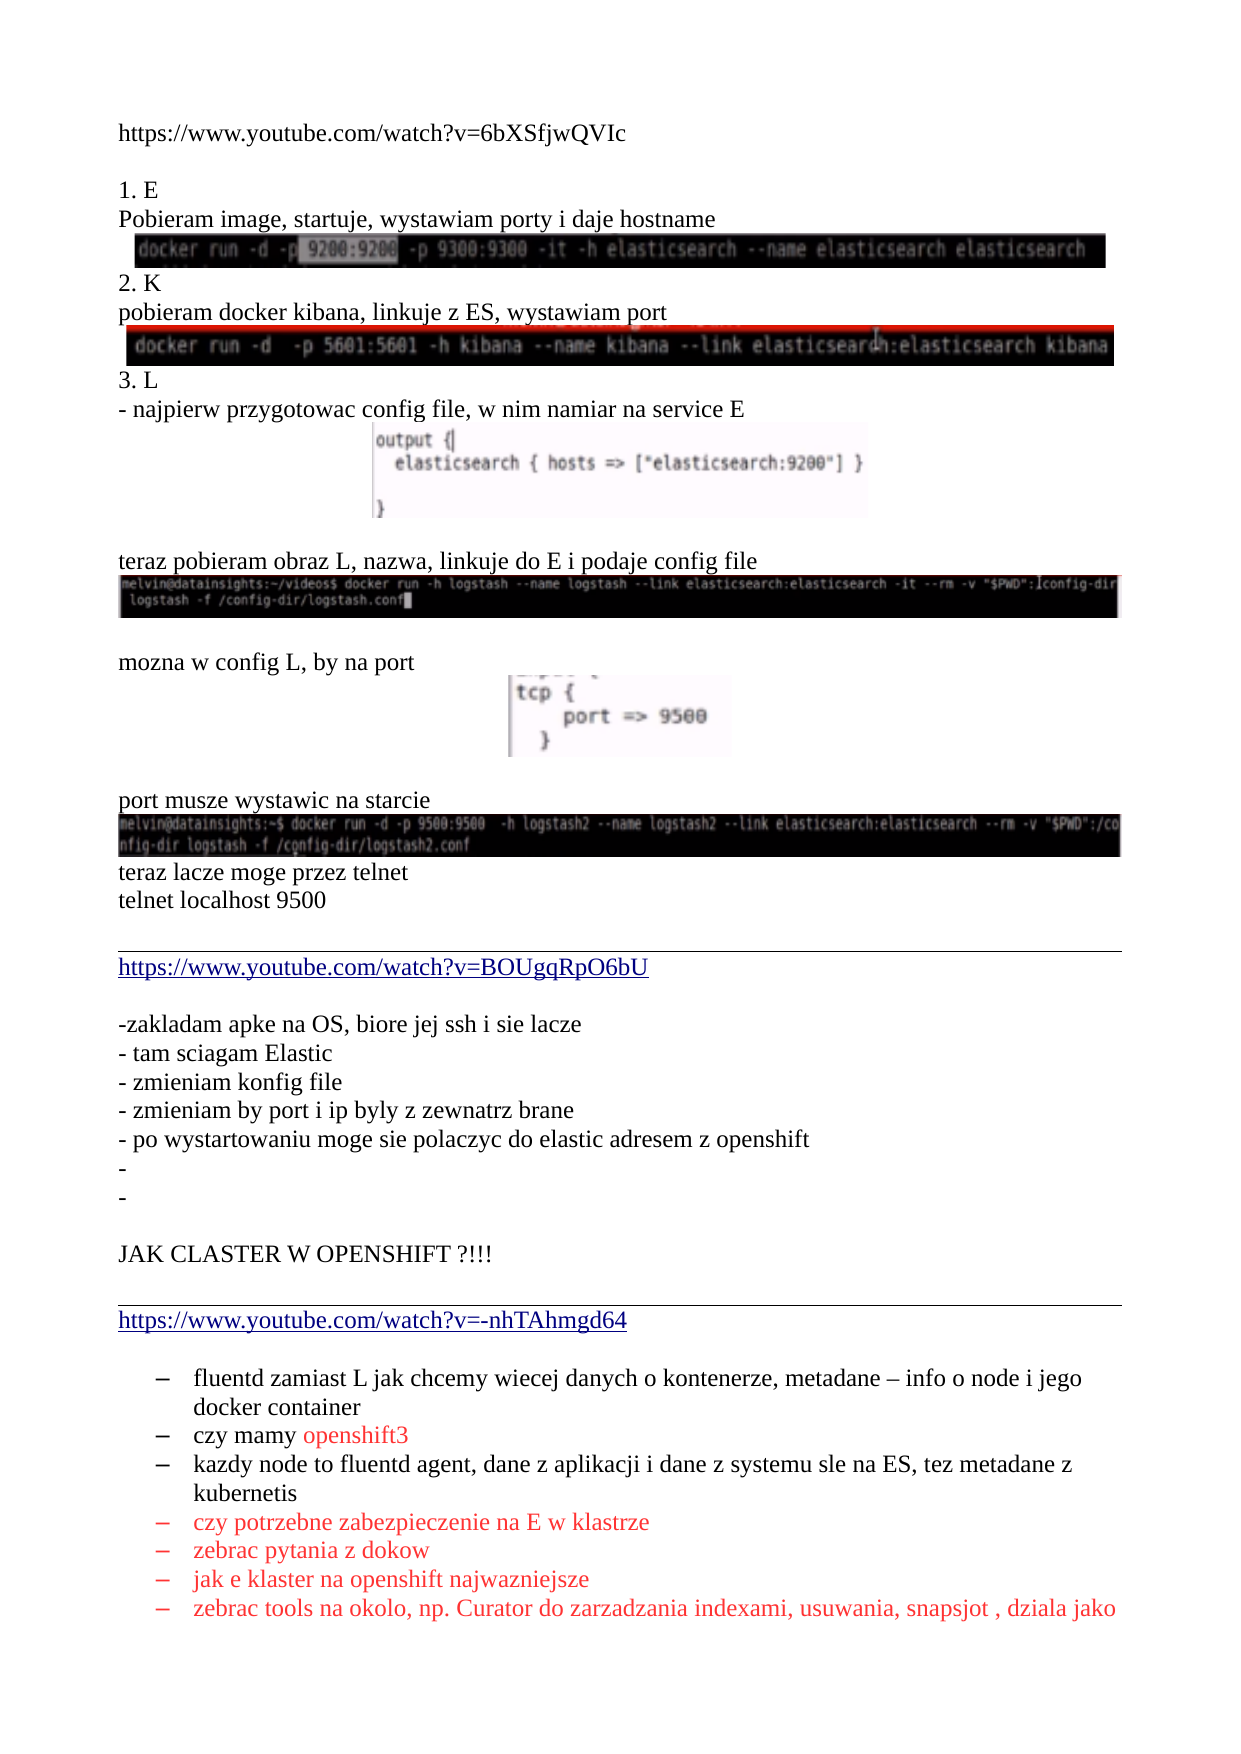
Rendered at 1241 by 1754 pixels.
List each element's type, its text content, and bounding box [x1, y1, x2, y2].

text 3. L [118, 325, 1122, 394]
list fluentd zamiast L jak chcemy wiecej danych o kontenerze, metadane – info o node i jego docker container [156, 1363, 1122, 1421]
text port musze wystawic na starcie [118, 785, 1122, 814]
picture [126, 325, 1114, 366]
picture [118, 814, 1122, 857]
text 1. E [118, 176, 1122, 204]
list kazdy node to fluentd agent, dane z aplikacji i dane z systemu sle na ES, tez metadane z kubernetis [156, 1449, 1122, 1507]
text - [118, 1153, 1122, 1182]
text - tam sciagam Elastic [118, 1038, 1122, 1067]
list zebrac tools na okolo, np. Curator do zarzadzania indexami, usuwania, snapsjot , dziala jako [156, 1593, 1122, 1622]
list zebrac pytania z dokow [156, 1536, 1122, 1564]
text Pobieram image, startuje, wystawiam porty i daje hostname [118, 204, 1122, 233]
text -zakladam apke na OS, biore jej ssh i sie lacze [118, 1009, 1122, 1038]
text teraz pobieram obraz L, nazwa, linkuje do E i podaje config file [118, 546, 1122, 575]
text JAK CLASTER W OPENSHIFT ?!!! [118, 1239, 1122, 1268]
text - zmieniam by port i ip byly z zewnatrz brane [118, 1095, 1122, 1124]
text mozna w config L, by na port [118, 647, 1122, 676]
text - najpierw przygotowac config file, w nim namiar na service E [118, 394, 1122, 423]
picture [118, 575, 1122, 618]
list czy potrzebne zabezpieczenie na E w klastrze [156, 1507, 1122, 1536]
text teraz lacze moge przez telnet [118, 857, 1122, 885]
text pobieram docker kibana, linkuje z ES, wystawiam port [118, 297, 1122, 325]
picture [134, 233, 1106, 268]
text - po wystartowaniu moge sie polaczyc do elastic adresem z openshift [118, 1124, 1122, 1153]
list czy mamy openshift3 [156, 1421, 1122, 1449]
text https://www.youtube.com/watch?v=6bXSfjwQVIc [118, 118, 1122, 147]
text - [118, 1182, 1122, 1210]
picture [508, 675, 732, 757]
text - zmieniam konfig file [118, 1067, 1122, 1095]
text telnet localhost 9500 [118, 885, 1122, 914]
text https://www.youtube.com/watch?v=BOUgqRpO6bU [118, 952, 1122, 980]
text 2. K [118, 233, 1122, 297]
picture [372, 422, 869, 518]
text https://www.youtube.com/watch?v=-nhTAhmgd64 [118, 1306, 1122, 1334]
list jak e klaster na openshift najwazniejsze [156, 1564, 1122, 1593]
